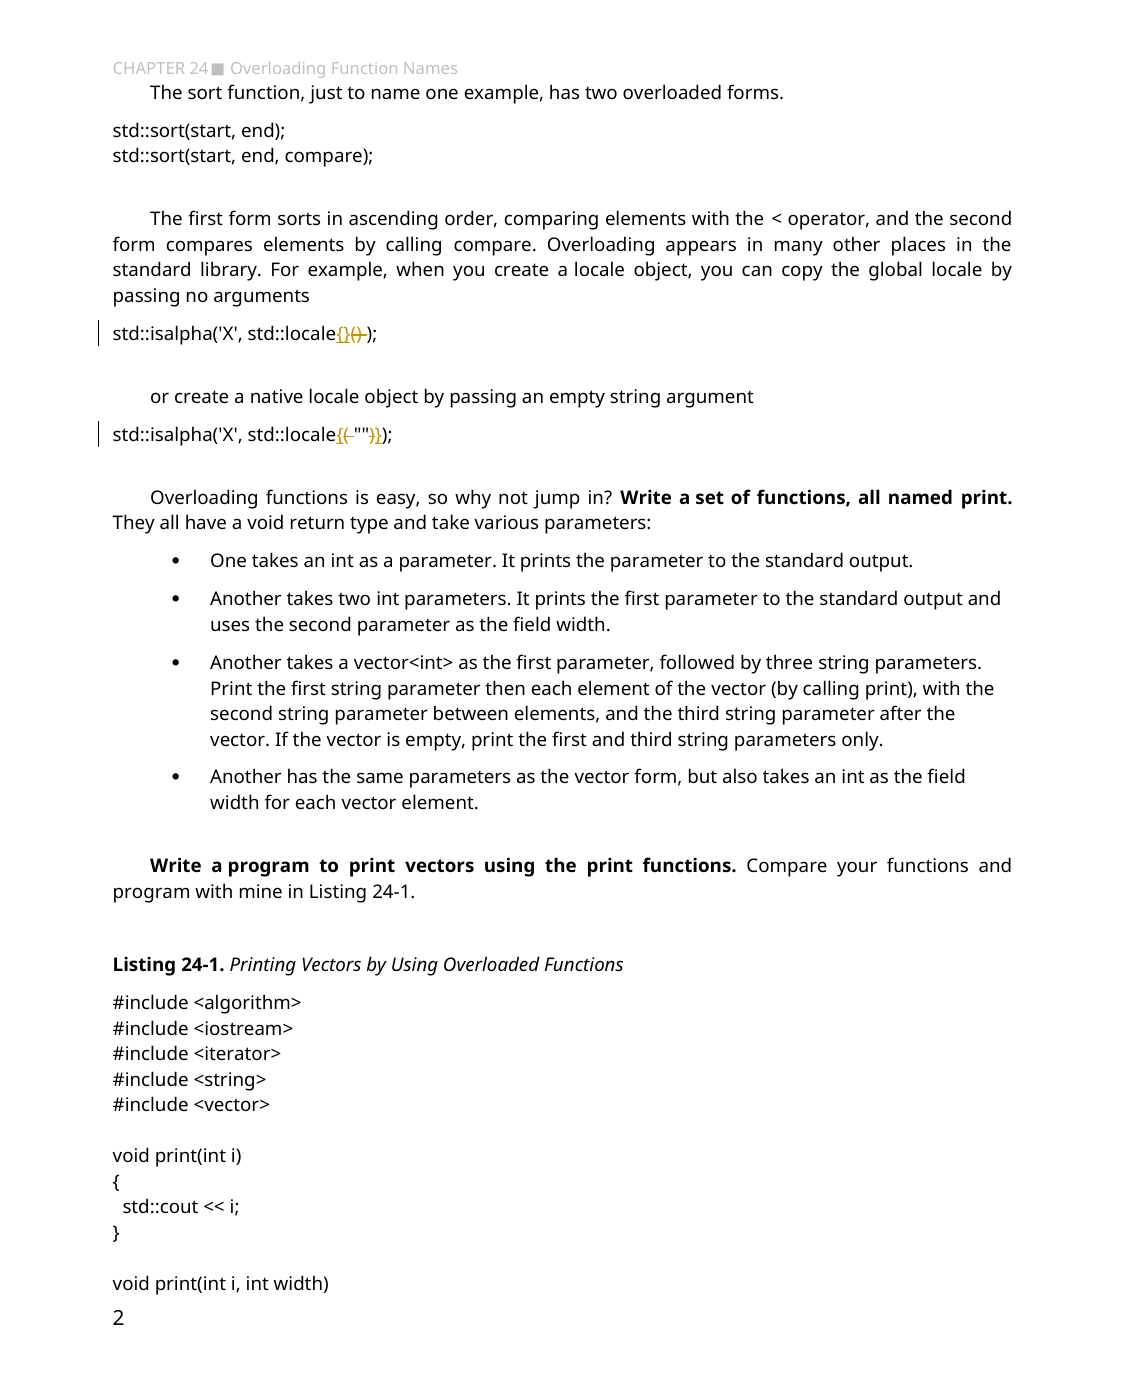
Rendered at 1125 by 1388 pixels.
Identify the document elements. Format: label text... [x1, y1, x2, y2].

text or create a native locale object by passing an empty string argument [112, 383, 1012, 409]
text std::sort(start, end); [112, 117, 1012, 142]
text The first form sorts in ascending order, comparing elements with the < operator, and the second form compares elements by calling compare. Overloading appears in many other places in the standard library. For example, when you create a locale object, you can copy the global locale by passing no arguments [112, 206, 1012, 308]
text std::isalpha('X', std::locale{}); [112, 320, 1012, 346]
text #include <algorithm> [112, 989, 1012, 1015]
text std::sort(start, end, compare); [112, 142, 1012, 168]
list Another takes a vector<int> as the first parameter, followed by three string parameters. Print the first string parameter then each element of the vector (by calling print), with the second string parameter between elements, and the third string parameter after the vector. If the vector is empty, print the first and third string parameters only. [172, 649, 1012, 751]
text } [112, 1219, 1012, 1244]
text #include <iterator> [112, 1040, 1012, 1066]
text Listing 24-1. Printing Vectors by Using Overloaded Functions [112, 951, 1012, 977]
text Write a program to print vectors using the print functions. Compare your functions and program with mine in Listing 24-1. [112, 852, 1012, 903]
text void print(int i) [112, 1142, 1012, 1168]
text std::isalpha('X', std::locale{""}); [112, 421, 1012, 447]
text #include <vector> [112, 1091, 1012, 1117]
text #include <iostream> [112, 1015, 1012, 1040]
text Overloading functions is easy, so why not jump in? Write a set of functions, all named print. They all have a void return type and take various parameters: [112, 484, 1012, 535]
text { [112, 1168, 1012, 1193]
text std::cout << i; [112, 1193, 1012, 1219]
list Another takes two int parameters. It prints the first parameter to the standard output and uses the second parameter as the field width. [172, 586, 1012, 637]
list One takes an int as a parameter. It prints the parameter to the standard output. [172, 548, 1012, 573]
list Another has the same parameters as the vector form, but also takes an int as the field width for each vector element. [172, 764, 1012, 815]
text The sort function, just to name one example, has two overloaded forms. [112, 79, 1012, 104]
text #include <string> [112, 1066, 1012, 1091]
text void print(int i, int width) [112, 1270, 1012, 1296]
